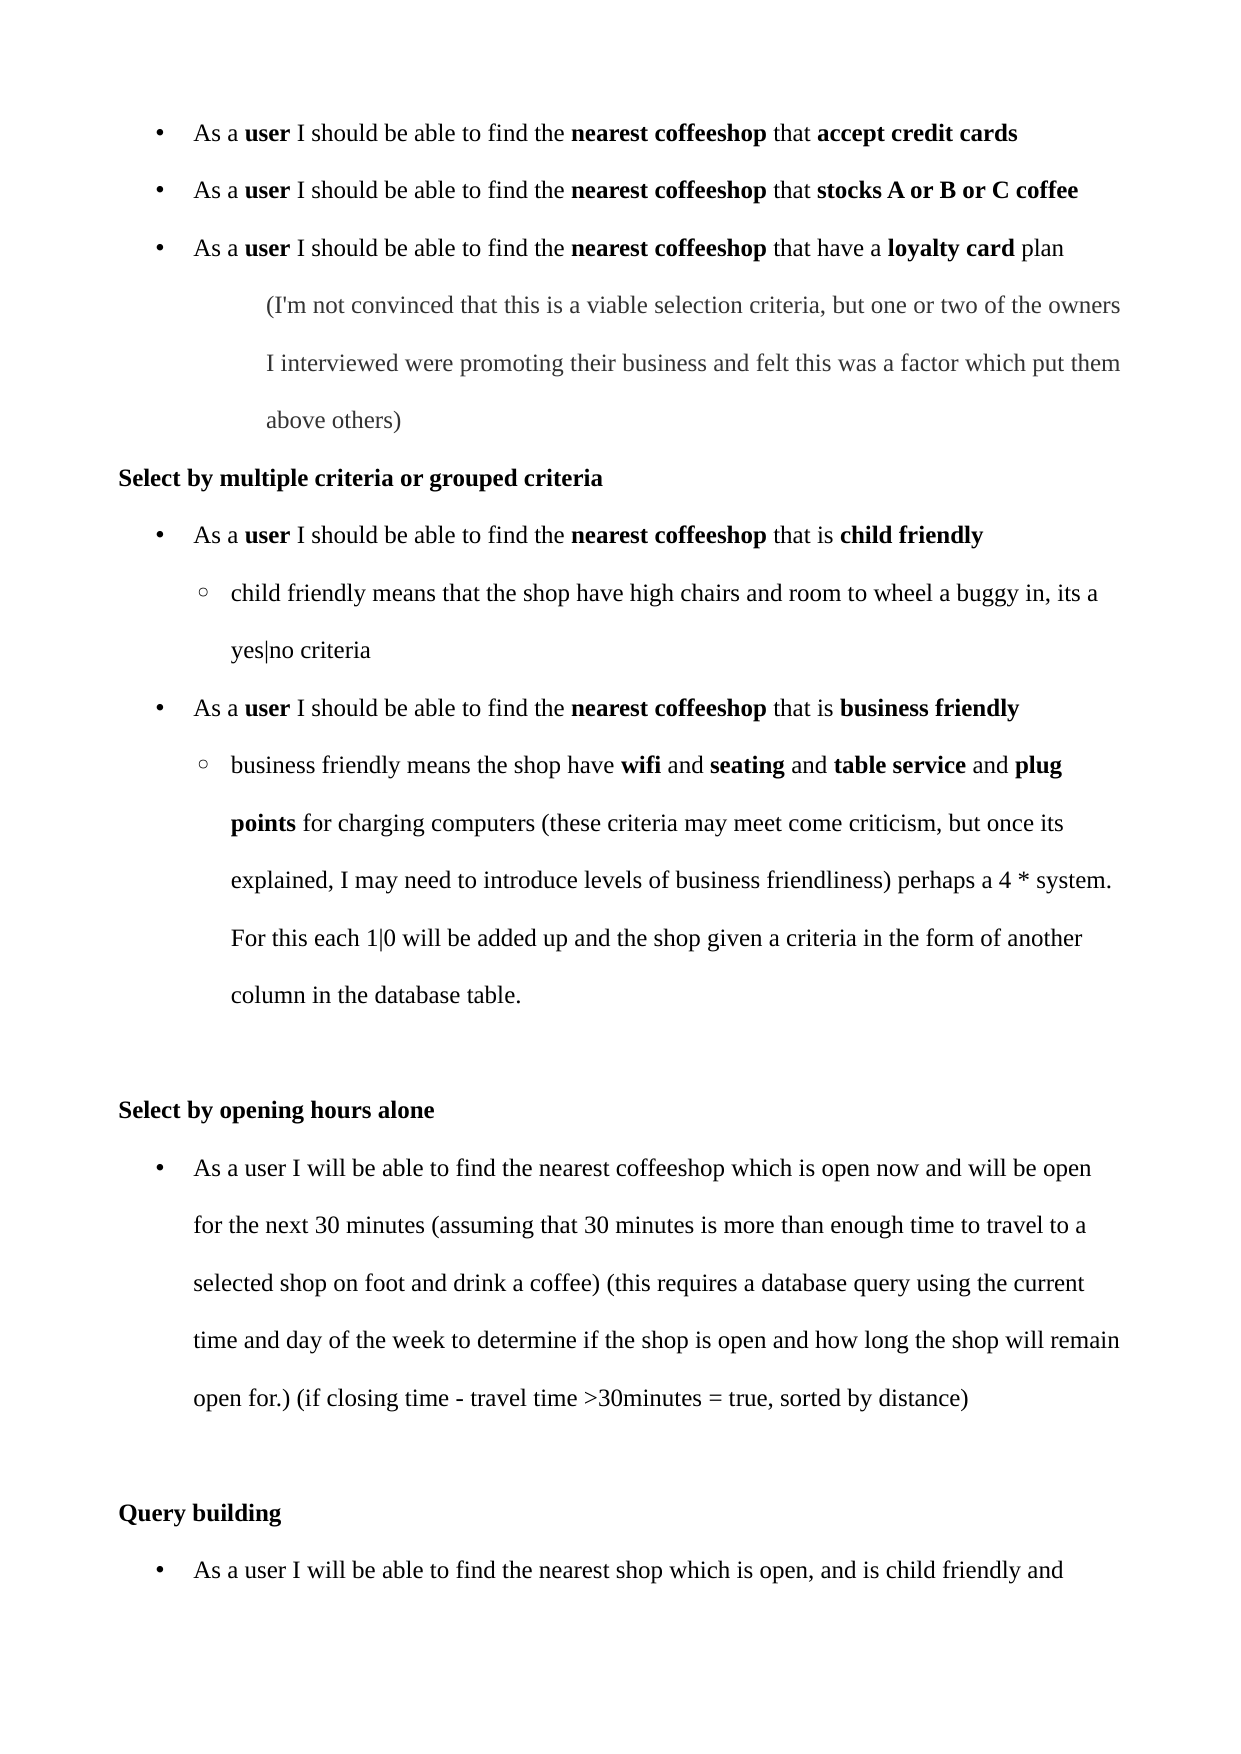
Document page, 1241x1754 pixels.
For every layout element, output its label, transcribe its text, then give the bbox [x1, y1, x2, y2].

text (I'm not convinced that this is a viable selection criteria, but one or two of the owners I interviewed were promoting their business and felt this was a factor which put them above others) [266, 291, 1122, 434]
text Select by opening hours alone [118, 1096, 1122, 1124]
list As a user I will be able to find the nearest shop which is open, and is child friendly and [156, 1556, 1122, 1584]
list As a user I should be able to find the nearest coffeeshop that stocks A or B or C coffee [156, 176, 1122, 204]
list For this each 1|0 will be added up and the shop given a criteria in the form of another column in the database table. [193, 923, 1122, 1009]
list As a user I should be able to find the nearest coffeeshop that have a loyalty card plan [156, 233, 1122, 262]
list As a user I should be able to find the nearest coffeeshop that accept credit cards [156, 118, 1122, 147]
text Select by multiple criteria or grouped criteria [118, 463, 1122, 492]
list As a user I should be able to find the nearest coffeeshop that is child friendly [156, 521, 1122, 549]
list As a user I should be able to find the nearest coffeeshop that is business friendly [156, 693, 1122, 722]
list As a user I will be able to find the nearest coffeeshop which is open now and will be open for the next 30 minutes (assuming that 30 minutes is more than enough time to travel to a selected shop on foot and drink a coffee) (this requires a database query using the current time and day of the week to determine if the shop is open and how long the shop will remain open for.) (if closing time - travel time >30minutes = true, sorted by distance) [156, 1153, 1122, 1412]
text Query building [118, 1498, 1122, 1527]
list child friendly means that the shop have high chairs and room to wheel a buggy in, its a yes|no criteria [193, 578, 1122, 664]
list business friendly means the shop have wifi and seating and table service and plug points for charging computers (these criteria may meet come criticism, but once its explained, I may need to introduce levels of business friendliness) perhaps a 4 * system. [193, 751, 1122, 894]
